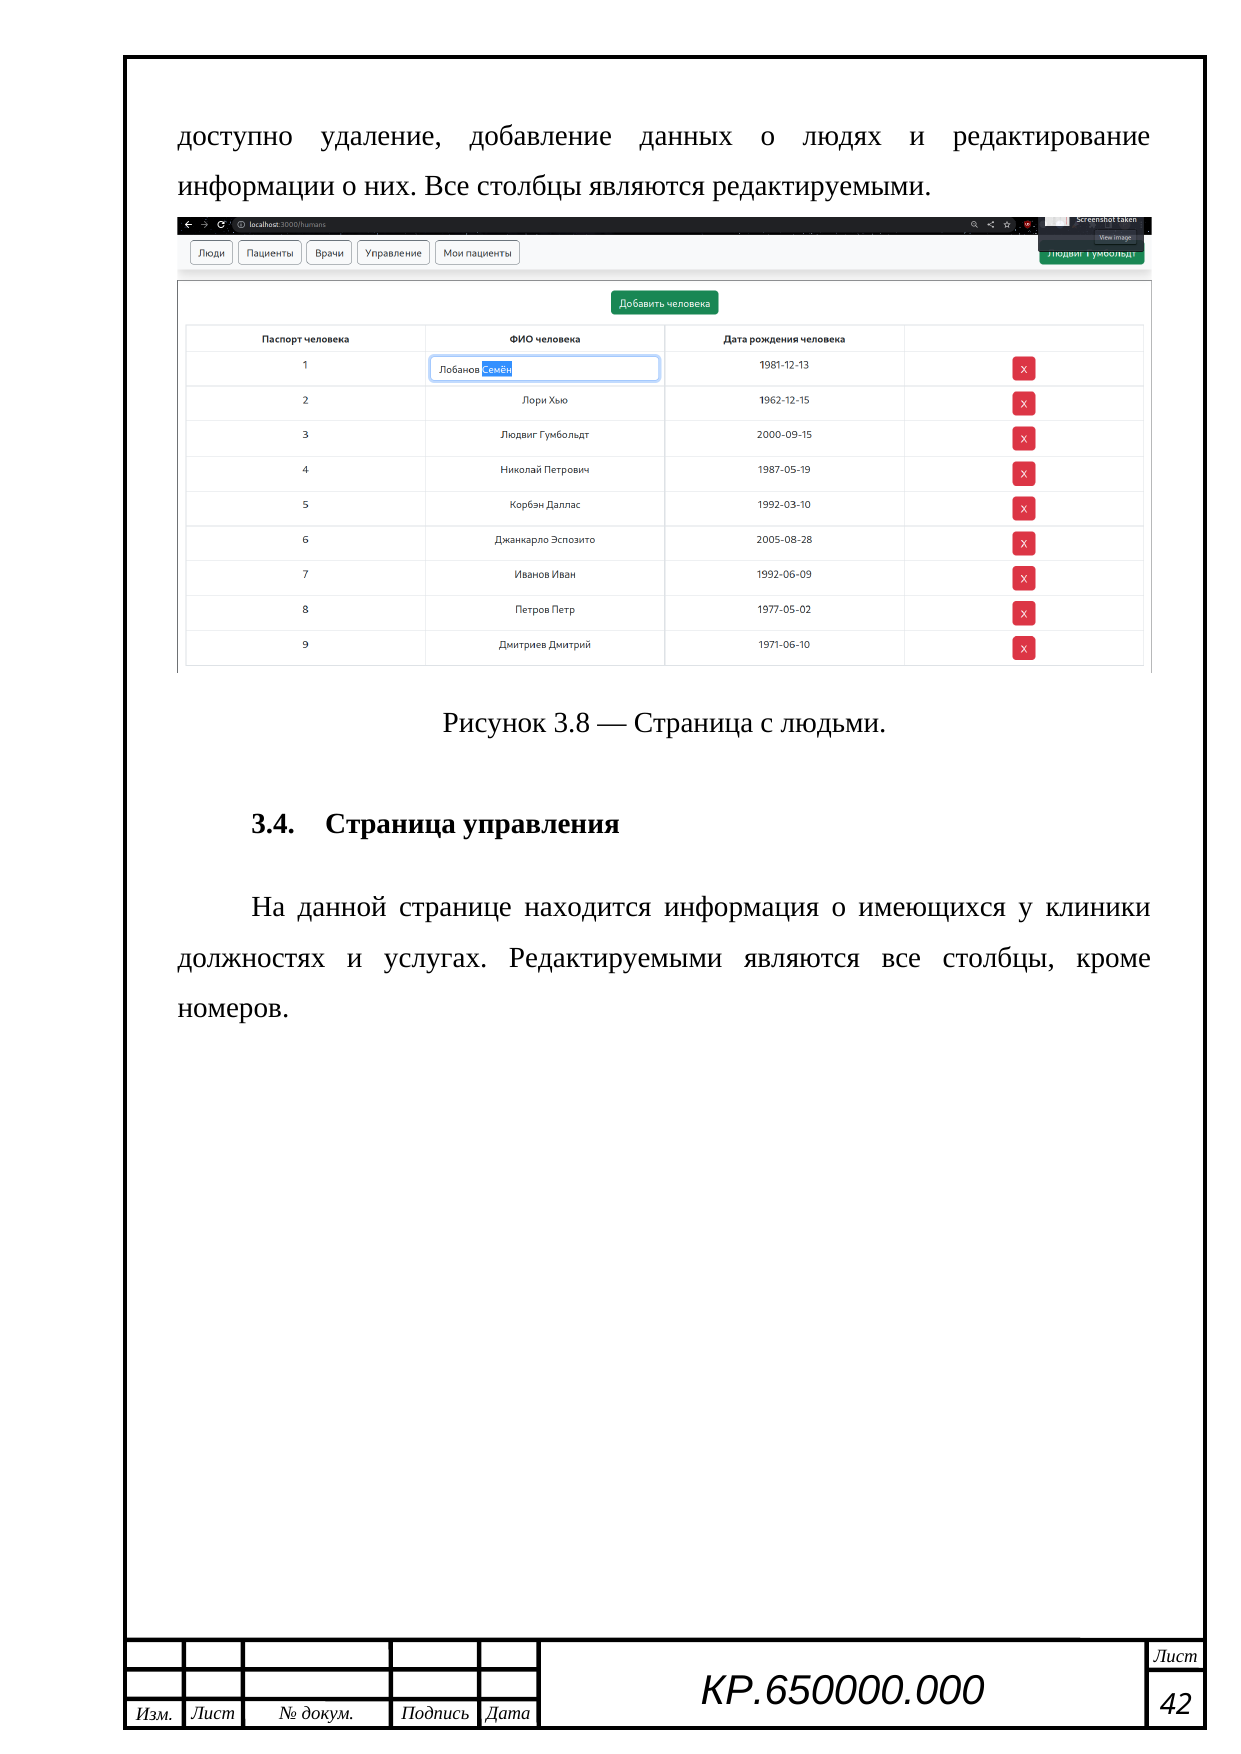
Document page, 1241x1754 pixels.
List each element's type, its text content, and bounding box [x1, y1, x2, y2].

picture [177, 217, 1152, 673]
text доступно удаление, добавление данных о людях и редактирование информации о них. Все столбцы являются редактируемыми. [177, 118, 1152, 202]
text На данной странице находится информация о имеющихся у клиники должностях и услугах. Редактируемыми являются все столбцы, кроме номеров. [177, 889, 1152, 1024]
text Рисунок 3.8 — Страница с людьми. [177, 673, 1152, 739]
subtitle Страница управления [177, 806, 325, 839]
subtitle Страница управления [620, 806, 1152, 839]
